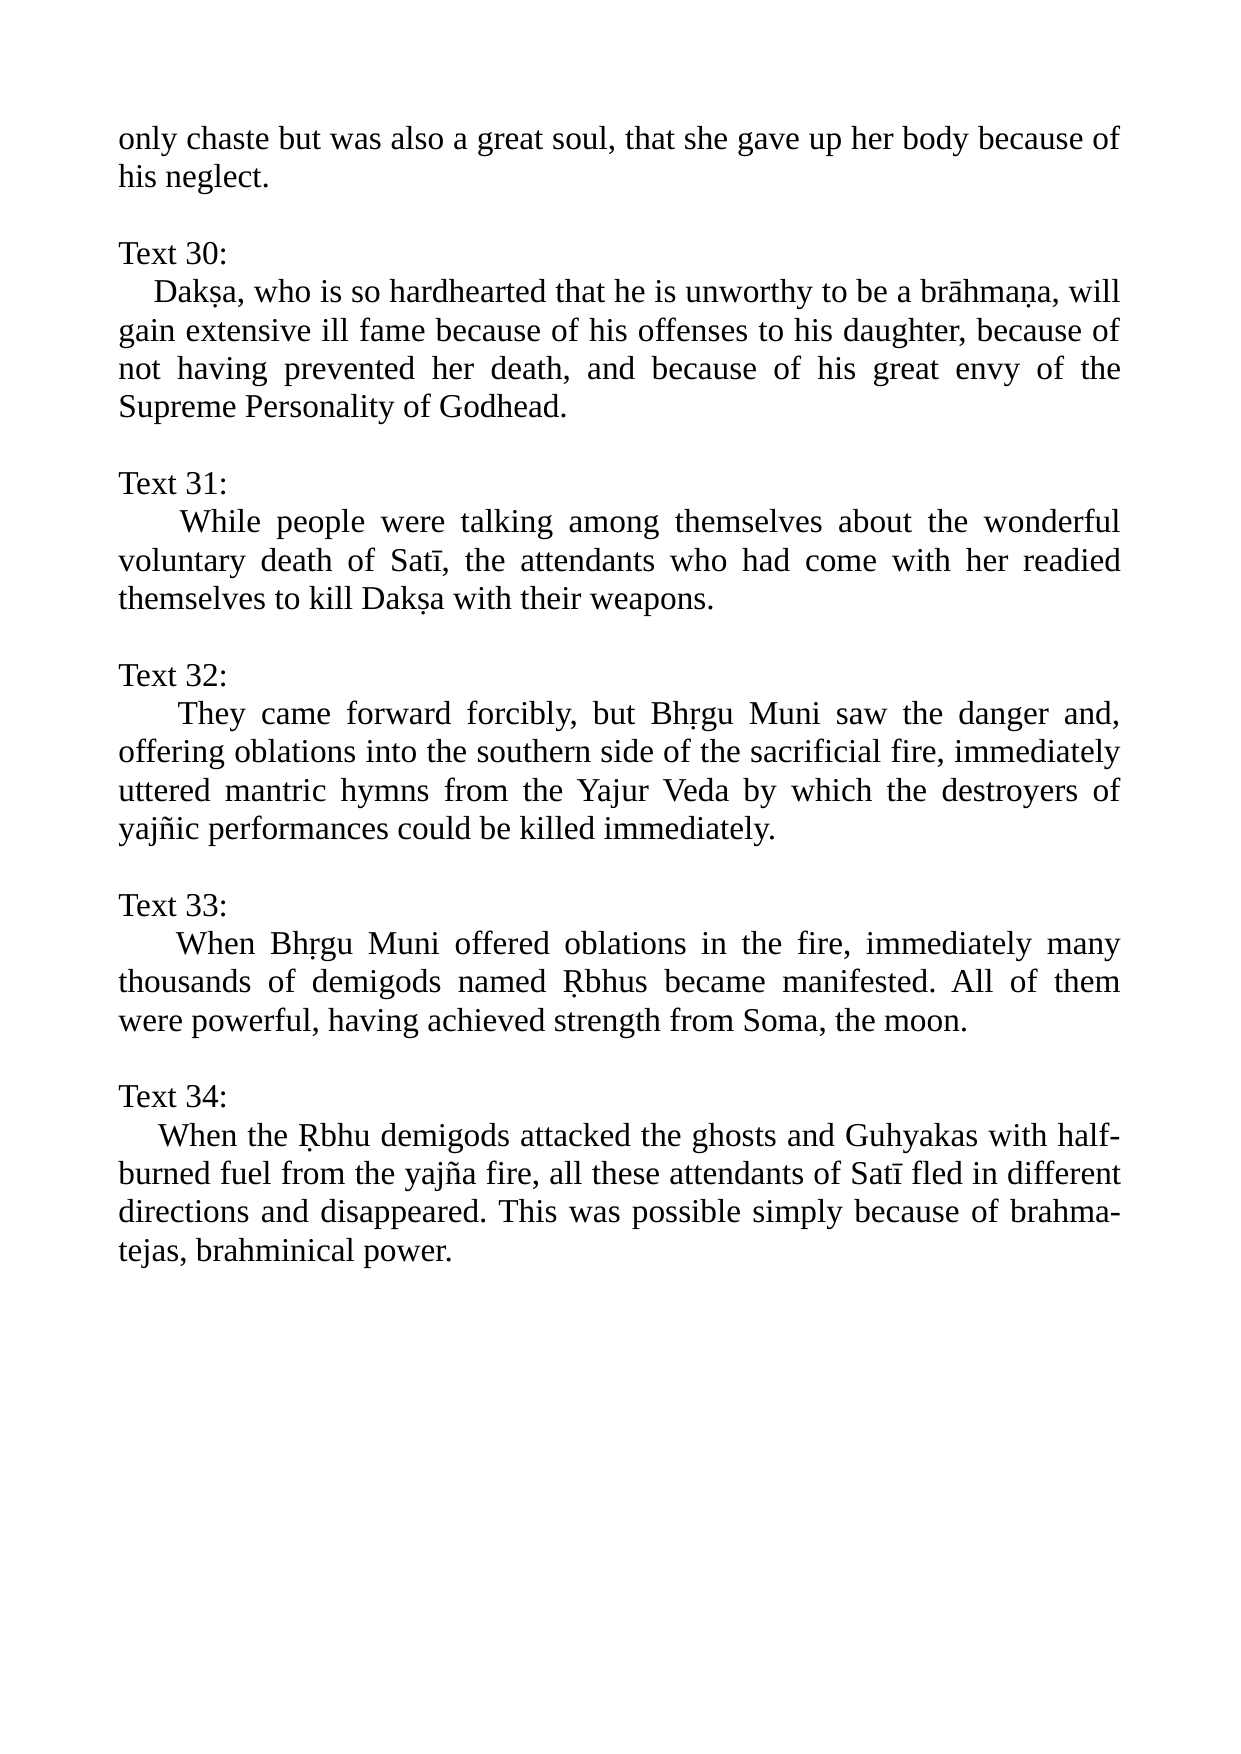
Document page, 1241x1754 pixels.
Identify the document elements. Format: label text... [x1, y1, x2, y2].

text Text 32: [118, 655, 1122, 693]
text only chaste but was also a great soul, that she gave up her body because of his neglect. [118, 118, 1122, 195]
text While people were talking among themselves about the wonderful voluntary death of Satī, the attendants who had come with her readied themselves to kill Dakṣa with their weapons. [118, 501, 1122, 616]
text Dakṣa, who is so hardhearted that he is unworthy to be a brāhmaṇa, will gain extensive ill fame because of his offenses to his daughter, because of not having prevented her death, and because of his great envy of the Supreme Personality of Godhead. [118, 271, 1122, 425]
text They came forward forcibly, but Bhṛgu Muni saw the danger and, offering oblations into the southern side of the sacrificial fire, immediately uttered mantric hymns from the Yajur Veda by which the destroyers of yajñic performances could be killed immediately. [118, 693, 1122, 846]
text When Bhṛgu Muni offered oblations in the fire, immediately many thousands of demigods named Ṛbhus became manifested. All of them were powerful, having achieved strength from Soma, the moon. [118, 923, 1122, 1038]
text Text 34: [118, 1076, 1122, 1115]
text Text 33: [118, 885, 1122, 923]
text Text 30: [118, 233, 1122, 271]
text Text 31: [118, 463, 1122, 501]
text When the Ṛbhu demigods attacked the ghosts and Guhyakas with half-burned fuel from the yajña fire, all these attendants of Satī fled in different directions and disappeared. This was possible simply because of brahma-tejas, brahminical power. [118, 1115, 1122, 1268]
